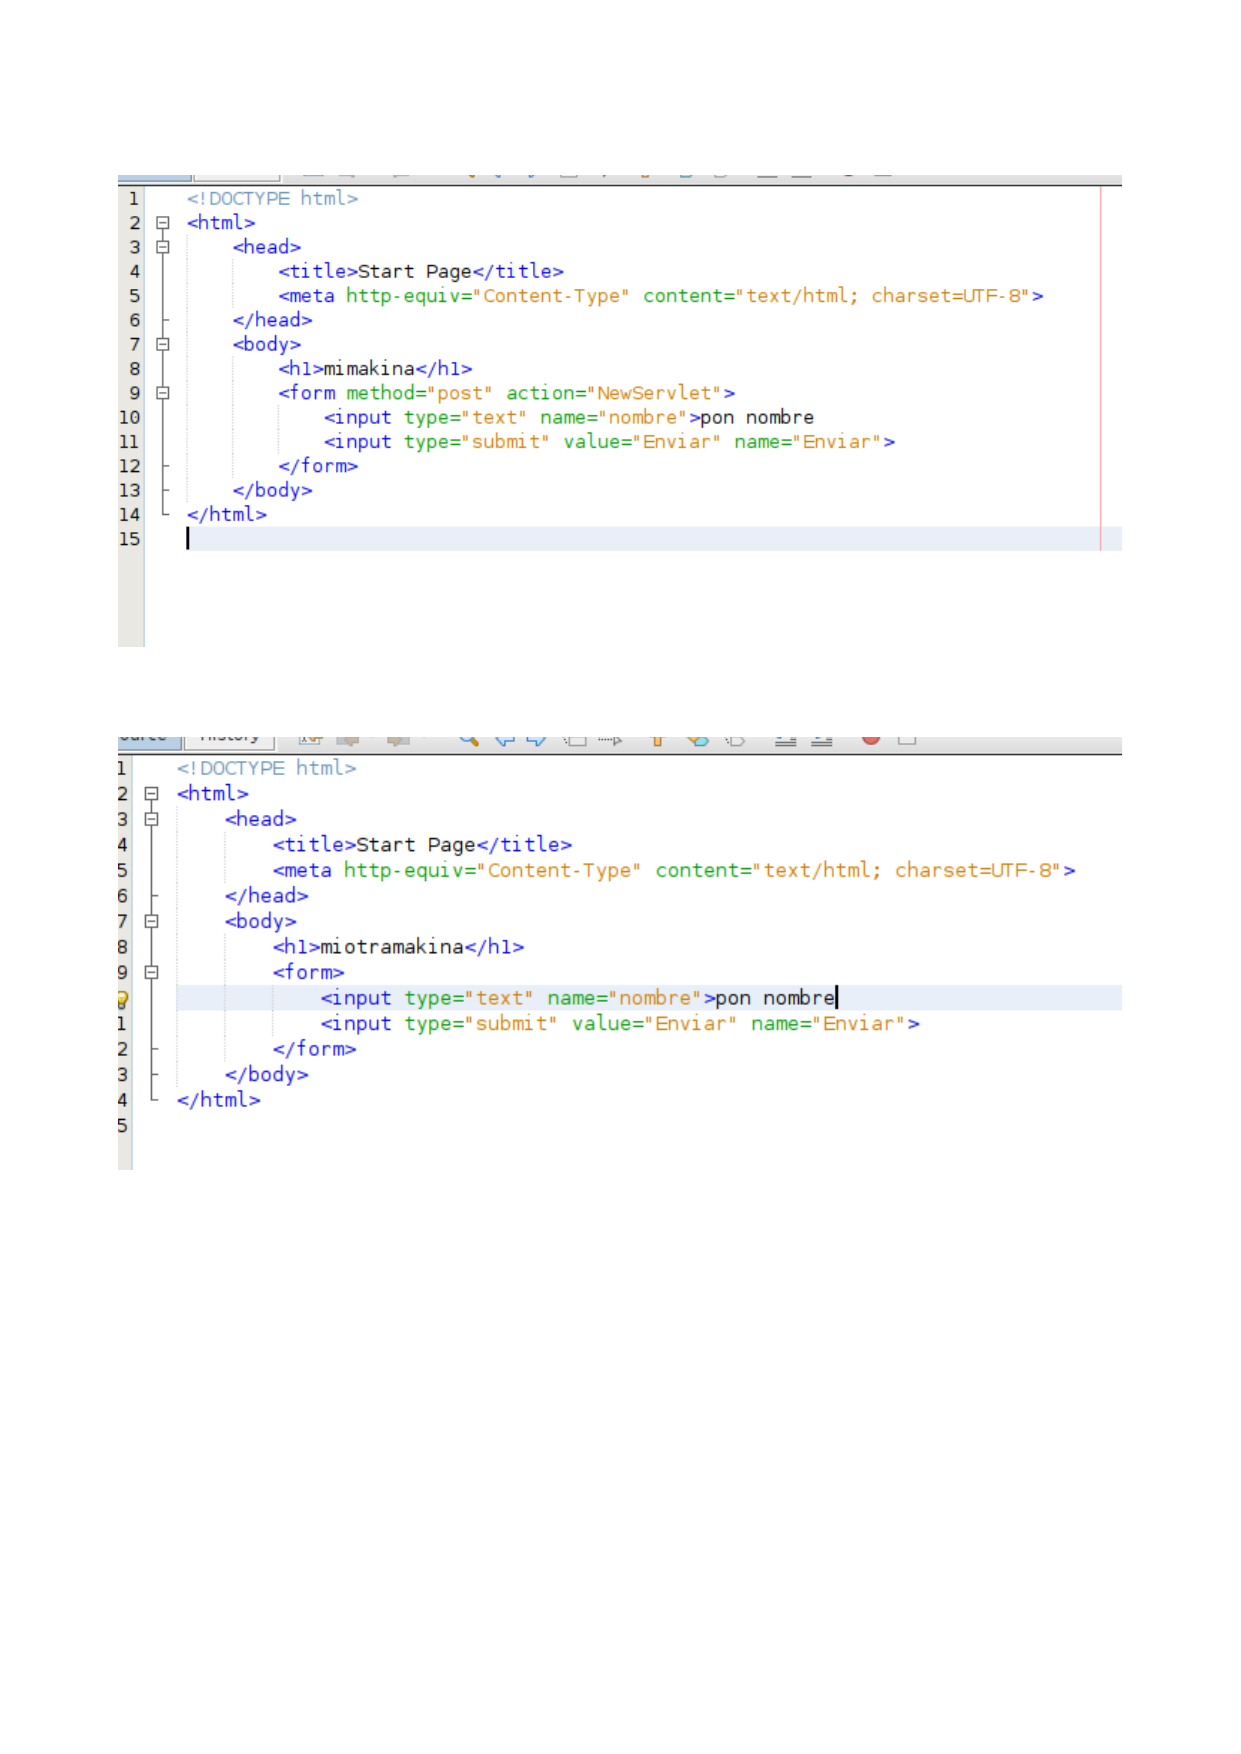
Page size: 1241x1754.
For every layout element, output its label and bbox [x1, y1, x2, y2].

picture [118, 737, 1123, 1170]
picture [118, 175, 1123, 647]
